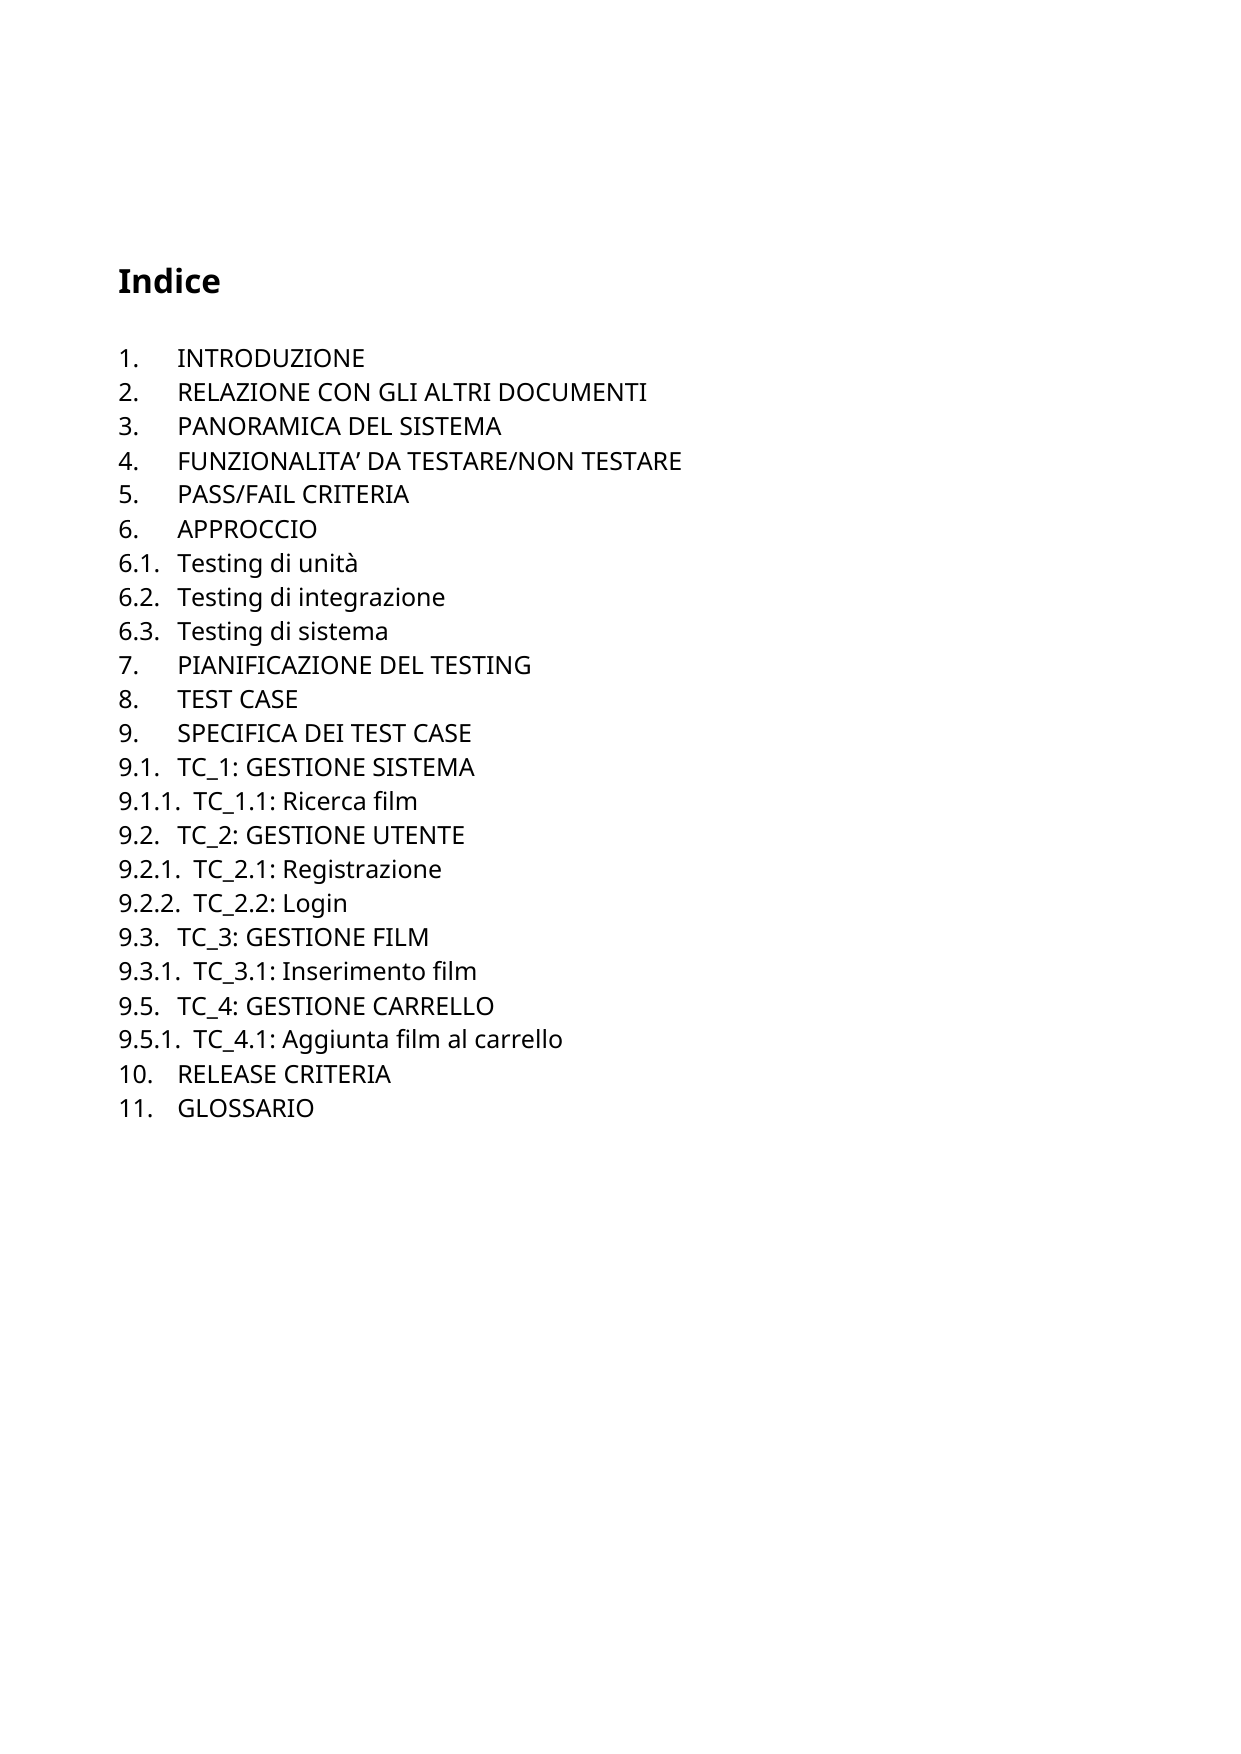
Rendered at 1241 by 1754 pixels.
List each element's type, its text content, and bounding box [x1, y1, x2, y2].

text 6.3. Testing di sistema [118, 613, 1122, 647]
text 9.1.1. TC_1.1: Ricerca film [118, 784, 1122, 818]
text 2. RELAZIONE CON GLI ALTRI DOCUMENTI [118, 375, 1122, 409]
text 9.2. TC_2: GESTIONE UTENTE [118, 818, 1122, 852]
text 9. SPECIFICA DEI TEST CASE [118, 716, 1122, 750]
text 6.2. Testing di integrazione [118, 579, 1122, 613]
text 9.2.1. TC_2.1: Registrazione [118, 852, 1122, 886]
text 8. TEST CASE [118, 682, 1122, 716]
text 3. PANORAMICA DEL SISTEMA [118, 409, 1122, 443]
text 9.2.2. TC_2.2: Login [118, 886, 1122, 920]
text 11. GLOSSARIO [118, 1090, 1122, 1124]
text 7. PIANIFICAZIONE DEL TESTING [118, 647, 1122, 682]
text 9.5. TC_4: GESTIONE CARRELLO [118, 988, 1122, 1022]
text 9.3. TC_3: GESTIONE FILM [118, 920, 1122, 954]
text 4. FUNZIONALITA’ DA TESTARE/NON TESTARE [118, 443, 1122, 477]
text 10. RELEASE CRITERIA [118, 1056, 1122, 1090]
text 9.5.1. TC_4.1: Aggiunta film al carrello [118, 1022, 1122, 1056]
text 1. INTRODUZIONE [118, 341, 1122, 375]
text 9.1. TC_1: GESTIONE SISTEMA [118, 750, 1122, 784]
text 6. APPROCCIO [118, 511, 1122, 545]
text 9.3.1. TC_3.1: Inserimento film [118, 954, 1122, 988]
text 5. PASS/FAIL CRITERIA [118, 477, 1122, 511]
text Indice [118, 258, 1122, 303]
text 6.1. Testing di unità [118, 545, 1122, 579]
